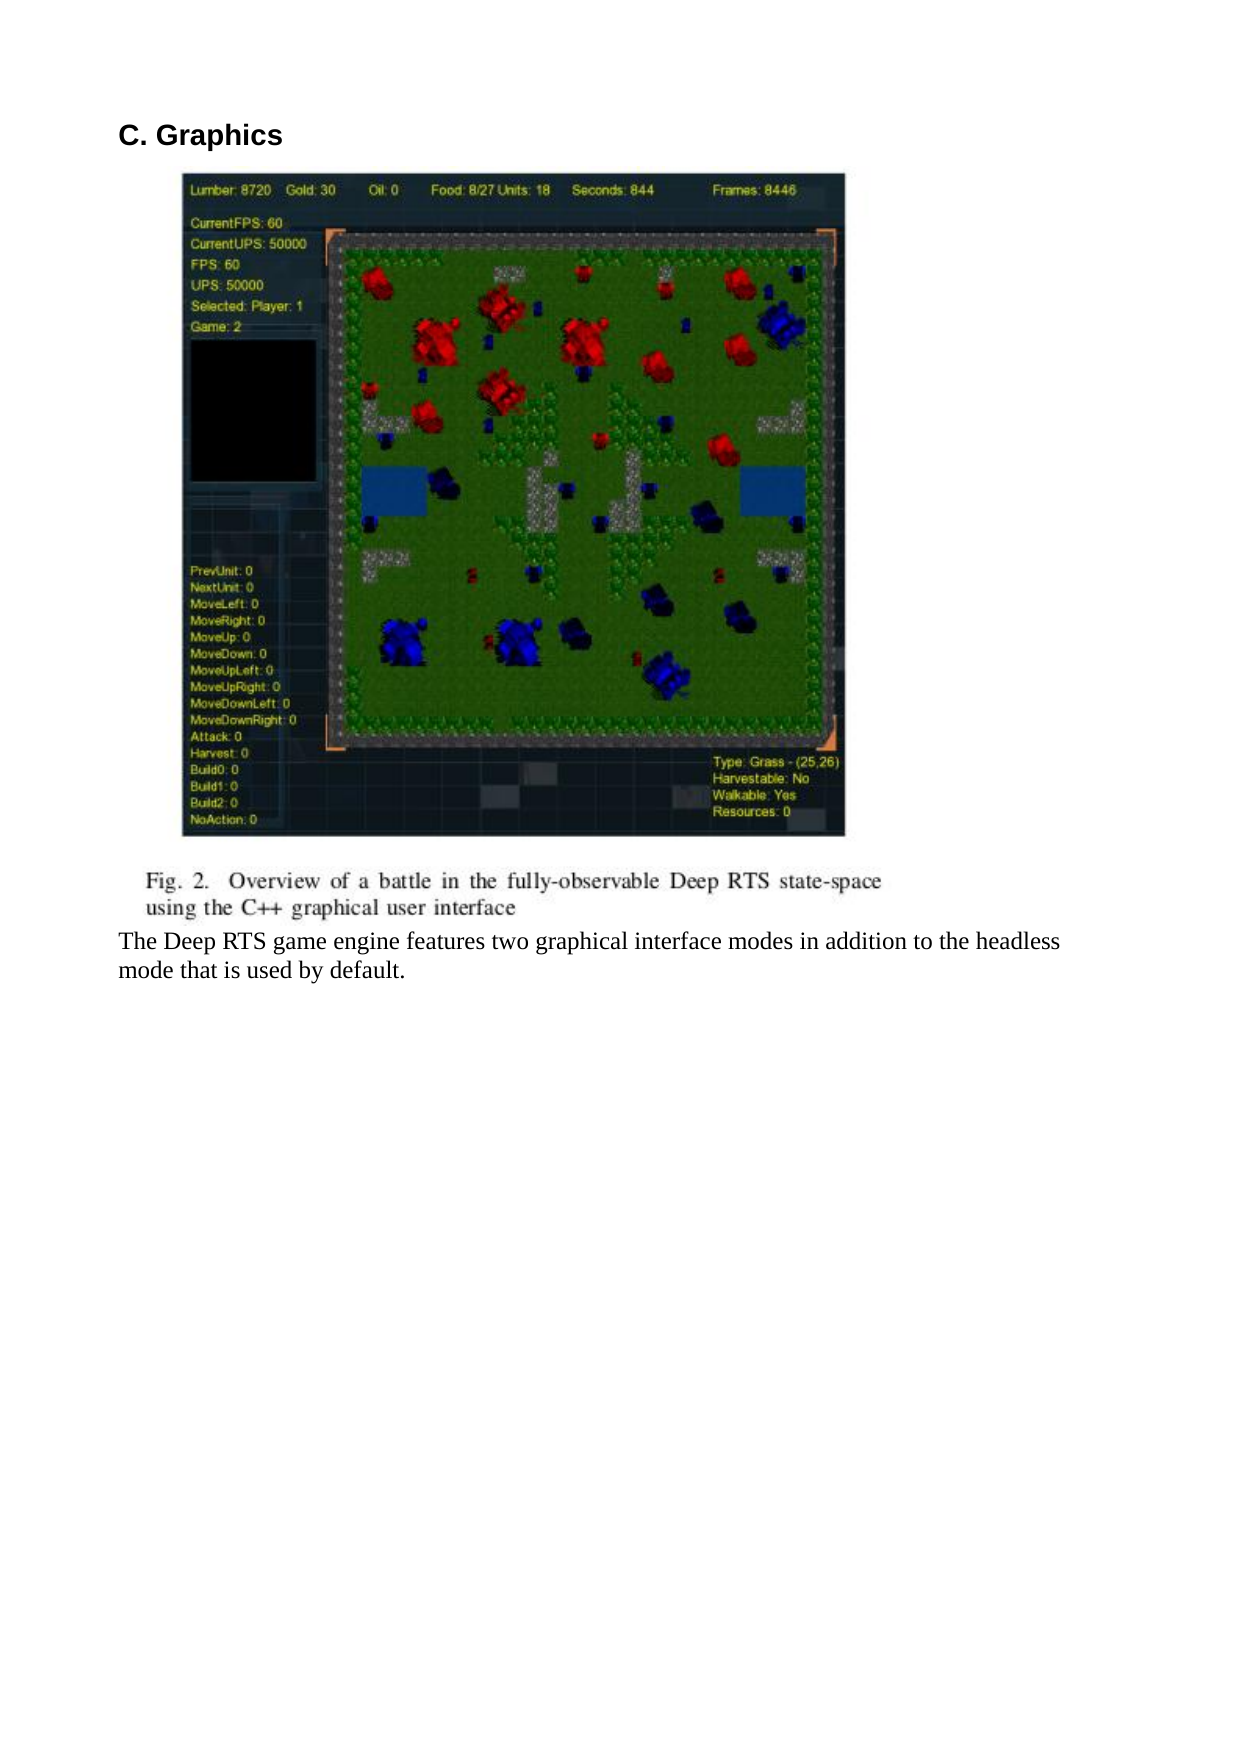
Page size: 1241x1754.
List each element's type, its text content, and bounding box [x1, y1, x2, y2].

text The Deep RTS game engine features two graphical interface modes in addition to the headless mode that is used by default. [118, 164, 1122, 983]
subtitle C. Graphics [118, 118, 1122, 152]
picture [118, 166, 892, 926]
